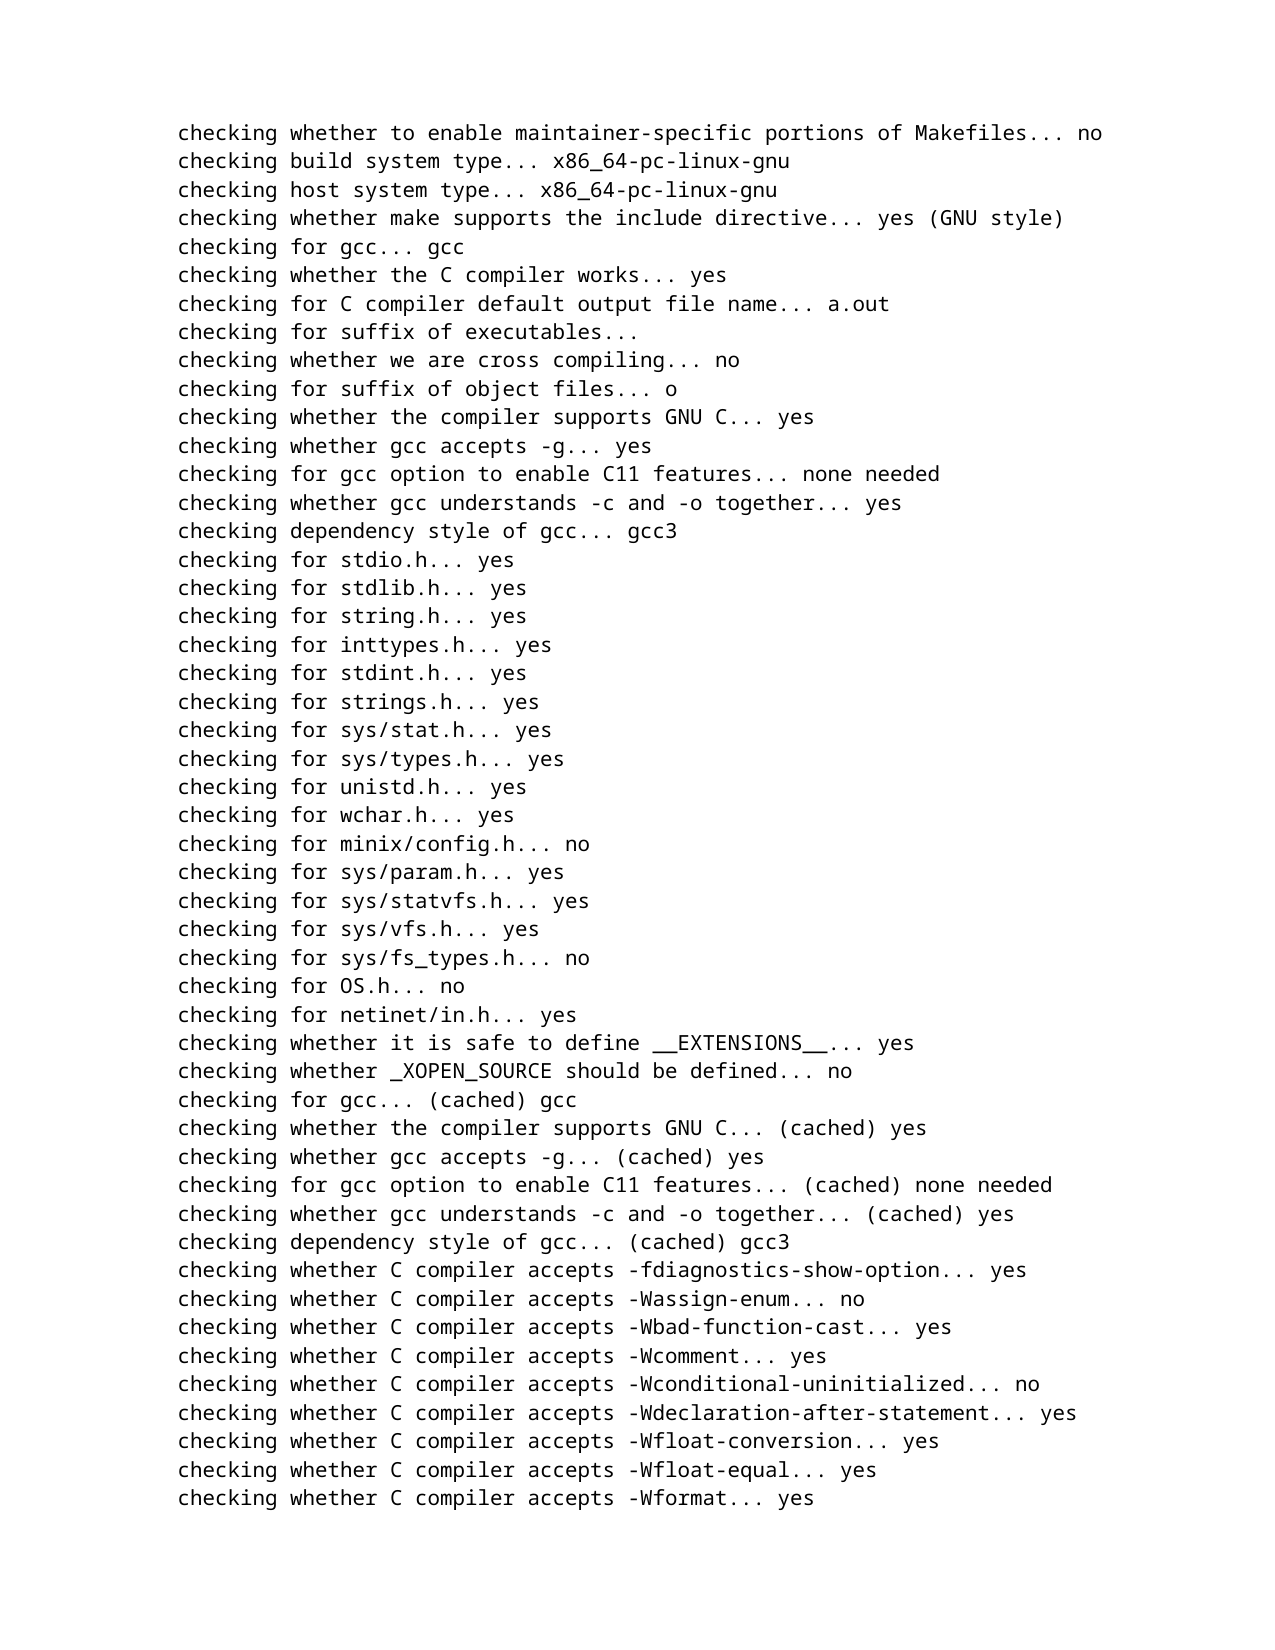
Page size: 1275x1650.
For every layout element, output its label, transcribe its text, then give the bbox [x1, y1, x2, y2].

text checking whether C compiler accepts -Wformat... yes [177, 1483, 1186, 1512]
text checking for netinet/in.h... yes [177, 1000, 1186, 1028]
text checking host system type... x86_64-pc-linux-gnu [177, 175, 1186, 203]
text checking for sys/statvfs.h... yes [177, 886, 1186, 914]
text checking for sys/stat.h... yes [177, 715, 1186, 744]
text checking build system type... x86_64-pc-linux-gnu [177, 147, 1186, 175]
text checking dependency style of gcc... gcc3 [177, 516, 1186, 545]
text checking whether the C compiler works... yes [177, 260, 1186, 289]
text checking for wchar.h... yes [177, 801, 1186, 829]
text checking for stdlib.h... yes [177, 573, 1186, 602]
text checking for unistd.h... yes [177, 772, 1186, 801]
text checking dependency style of gcc... (cached) gcc3 [177, 1227, 1186, 1256]
text checking whether it is safe to define __EXTENSIONS__... yes [177, 1028, 1186, 1057]
text checking whether the compiler supports GNU C... (cached) yes [177, 1113, 1186, 1142]
text checking whether C compiler accepts -Wbad-function-cast... yes [177, 1312, 1186, 1341]
text checking for suffix of object files... o [177, 374, 1186, 402]
text checking whether we are cross compiling... no [177, 346, 1186, 374]
text checking for stdint.h... yes [177, 658, 1186, 687]
text checking for string.h... yes [177, 602, 1186, 630]
text checking whether C compiler accepts -Wcomment... yes [177, 1341, 1186, 1369]
text checking whether C compiler accepts -Wfloat-equal... yes [177, 1455, 1186, 1483]
text checking for gcc... gcc [177, 232, 1186, 260]
text checking whether gcc accepts -g... yes [177, 431, 1186, 459]
text checking for sys/param.h... yes [177, 857, 1186, 886]
text checking for minix/config.h... no [177, 829, 1186, 857]
text checking whether gcc accepts -g... (cached) yes [177, 1142, 1186, 1170]
text checking whether _XOPEN_SOURCE should be defined... no [177, 1057, 1186, 1085]
text checking for suffix of executables... [177, 317, 1186, 346]
text checking for sys/vfs.h... yes [177, 914, 1186, 943]
text checking for OS.h... no [177, 971, 1186, 1000]
text checking whether C compiler accepts -fdiagnostics-show-option... yes [177, 1256, 1186, 1284]
text checking whether C compiler accepts -Wfloat-conversion... yes [177, 1426, 1186, 1455]
text checking for sys/types.h... yes [177, 744, 1186, 772]
text checking whether C compiler accepts -Wdeclaration-after-statement... yes [177, 1398, 1186, 1426]
text checking whether C compiler accepts -Wconditional-uninitialized... no [177, 1369, 1186, 1398]
text checking for strings.h... yes [177, 687, 1186, 715]
text checking for sys/fs_types.h... no [177, 943, 1186, 971]
text checking whether the compiler supports GNU C... yes [177, 402, 1186, 431]
text checking whether gcc understands -c and -o together... (cached) yes [177, 1199, 1186, 1227]
text checking whether to enable maintainer-specific portions of Makefiles... no [177, 118, 1186, 147]
text checking for gcc option to enable C11 features... none needed [177, 459, 1186, 488]
text checking for gcc option to enable C11 features... (cached) none needed [177, 1170, 1186, 1199]
text checking for stdio.h... yes [177, 545, 1186, 573]
text checking for gcc... (cached) gcc [177, 1085, 1186, 1113]
text checking whether C compiler accepts -Wassign-enum... no [177, 1284, 1186, 1312]
text checking for inttypes.h... yes [177, 630, 1186, 658]
text checking whether make supports the include directive... yes (GNU style) [177, 203, 1186, 232]
text checking for C compiler default output file name... a.out [177, 289, 1186, 317]
text checking whether gcc understands -c and -o together... yes [177, 488, 1186, 516]
